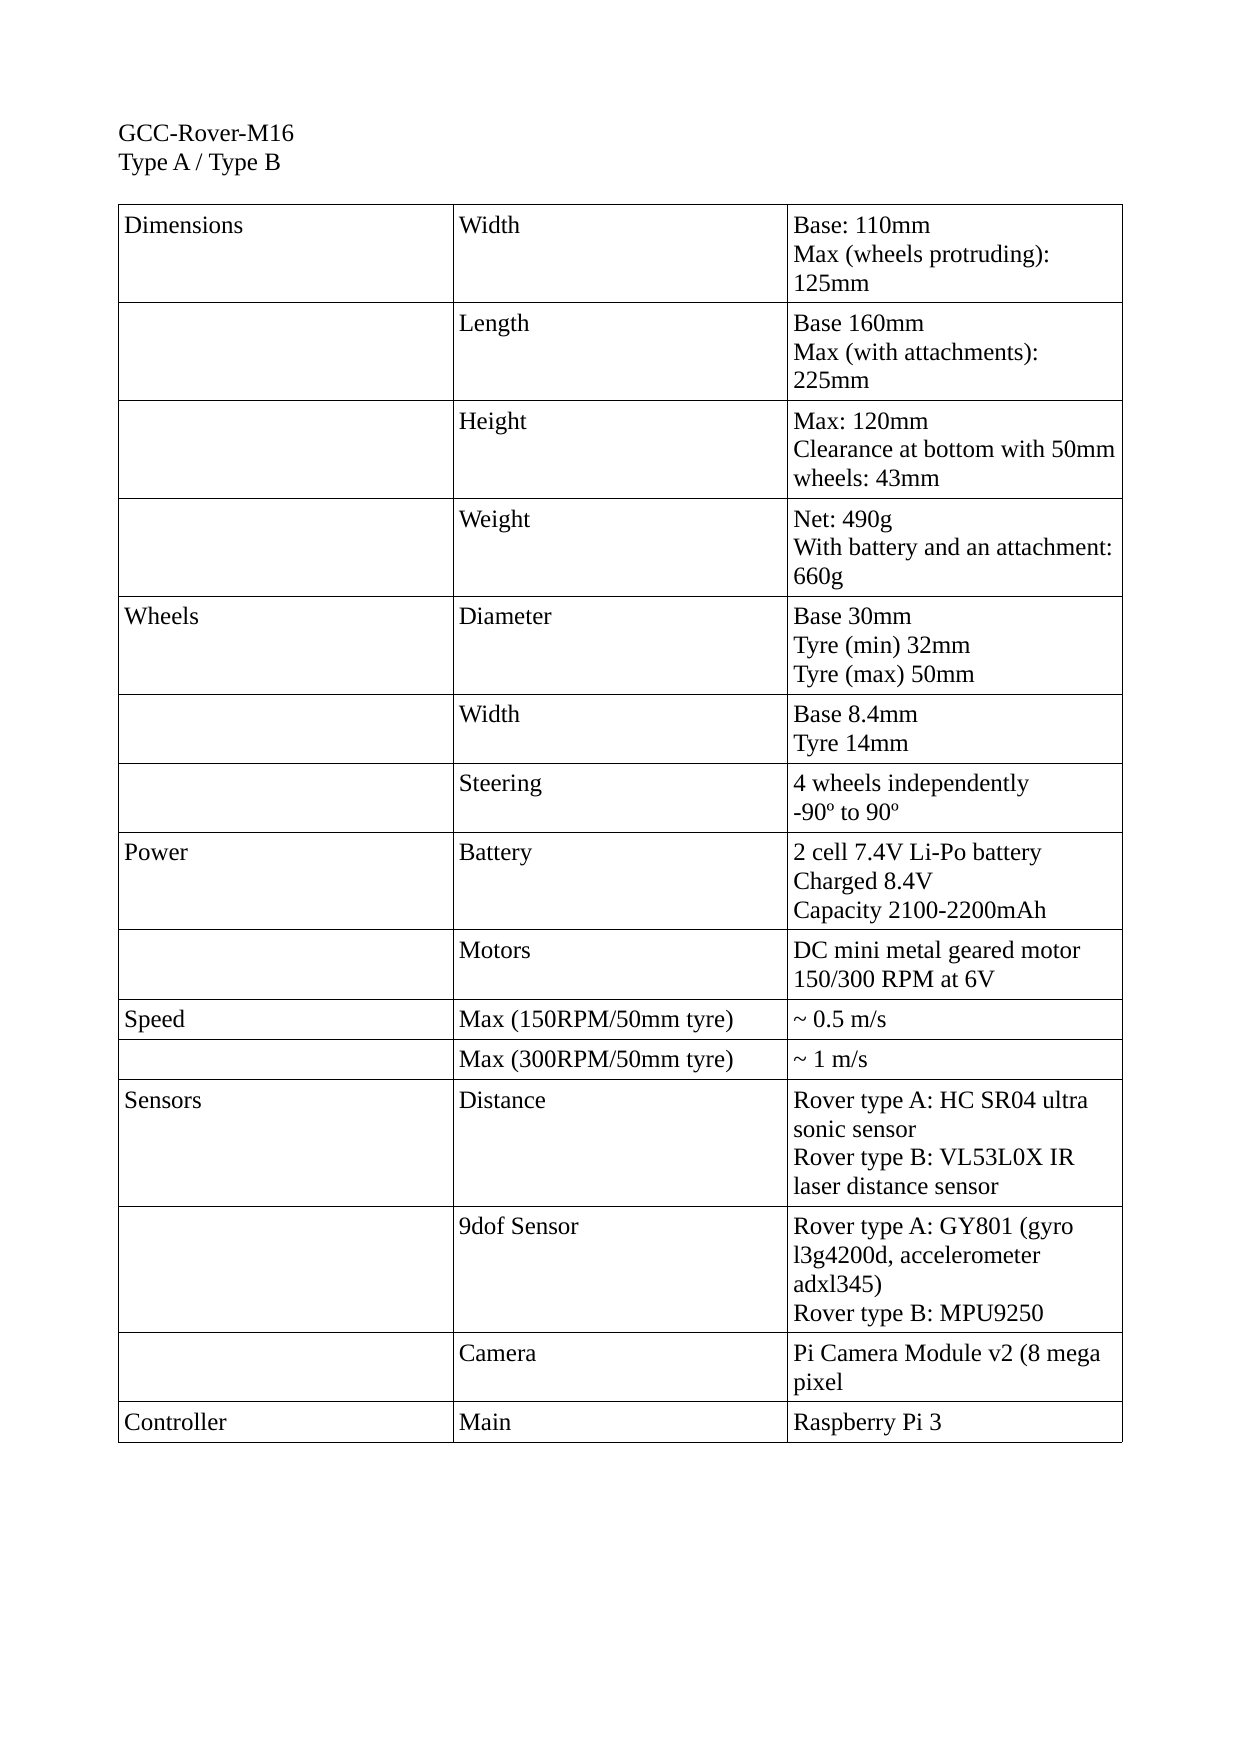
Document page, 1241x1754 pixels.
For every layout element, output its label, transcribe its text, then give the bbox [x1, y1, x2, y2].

text Type A / Type B [118, 147, 1122, 176]
table_cell Width [454, 695, 787, 762]
table_cell Base 160mm Max (with attachments): 225mm [788, 303, 1122, 400]
table_cell [119, 1207, 453, 1332]
table_cell Distance [454, 1080, 787, 1206]
table_cell [119, 695, 453, 762]
table_cell ~ 1 m/s [788, 1040, 1122, 1079]
table_cell Power [119, 833, 453, 929]
table_cell [119, 764, 453, 832]
table_cell Length [454, 303, 787, 400]
table_cell Base 30mm Tyre (min) 32mm Tyre (max) 50mm [788, 597, 1122, 693]
table_header Width [454, 205, 787, 302]
table_cell Diameter [454, 597, 787, 693]
table_cell Height [454, 401, 787, 498]
table_cell 4 wheels independently -90º to 90º [788, 764, 1122, 832]
table_cell [119, 499, 453, 596]
table_cell [119, 1040, 453, 1079]
table_cell [119, 1333, 453, 1401]
table_cell ~ 0.5 m/s [788, 1000, 1122, 1039]
table_cell [119, 303, 453, 400]
table_cell Rover type A: HC SR04 ultra sonic sensor Rover type B: VL53L0X IR laser distance sensor [788, 1080, 1122, 1206]
table_cell Weight [454, 499, 787, 596]
table_cell Raspberry Pi 3 [788, 1402, 1122, 1442]
table_cell Main [454, 1402, 787, 1442]
table_cell [119, 930, 453, 998]
table_cell 2 cell 7.4V Li-Po battery Charged 8.4V Capacity 2100-2200mAh [788, 833, 1122, 929]
table_cell Net: 490g With battery and an attachment: 660g [788, 499, 1122, 596]
table_cell Pi Camera Module v2 (8 mega pixel [788, 1333, 1122, 1401]
table_cell Battery [454, 833, 787, 929]
table_cell Base 8.4mm Tyre 14mm [788, 695, 1122, 762]
table_header Dimensions [119, 205, 453, 302]
table_cell Controller [119, 1402, 453, 1442]
table_cell Max: 120mm Clearance at bottom with 50mm wheels: 43mm [788, 401, 1122, 498]
table_header Base: 110mm Max (wheels protruding): 125mm [788, 205, 1122, 302]
table_cell DC mini metal geared motor 150/300 RPM at 6V [788, 930, 1122, 998]
table_cell 9dof Sensor [454, 1207, 787, 1332]
table_cell Camera [454, 1333, 787, 1401]
table_cell Motors [454, 930, 787, 998]
table_cell Steering [454, 764, 787, 832]
table_cell Wheels [119, 597, 453, 693]
table_cell Rover type A: GY801 (gyro l3g4200d, accelerometer adxl345) Rover type B: MPU9250 [788, 1207, 1122, 1332]
table_cell Max (150RPM/50mm tyre) [454, 1000, 787, 1039]
table_cell Max (300RPM/50mm tyre) [454, 1040, 787, 1079]
text GCC-Rover-M16 [118, 118, 1122, 147]
table_cell [119, 401, 453, 498]
table_cell Speed [119, 1000, 453, 1039]
table_cell Sensors [119, 1080, 453, 1206]
